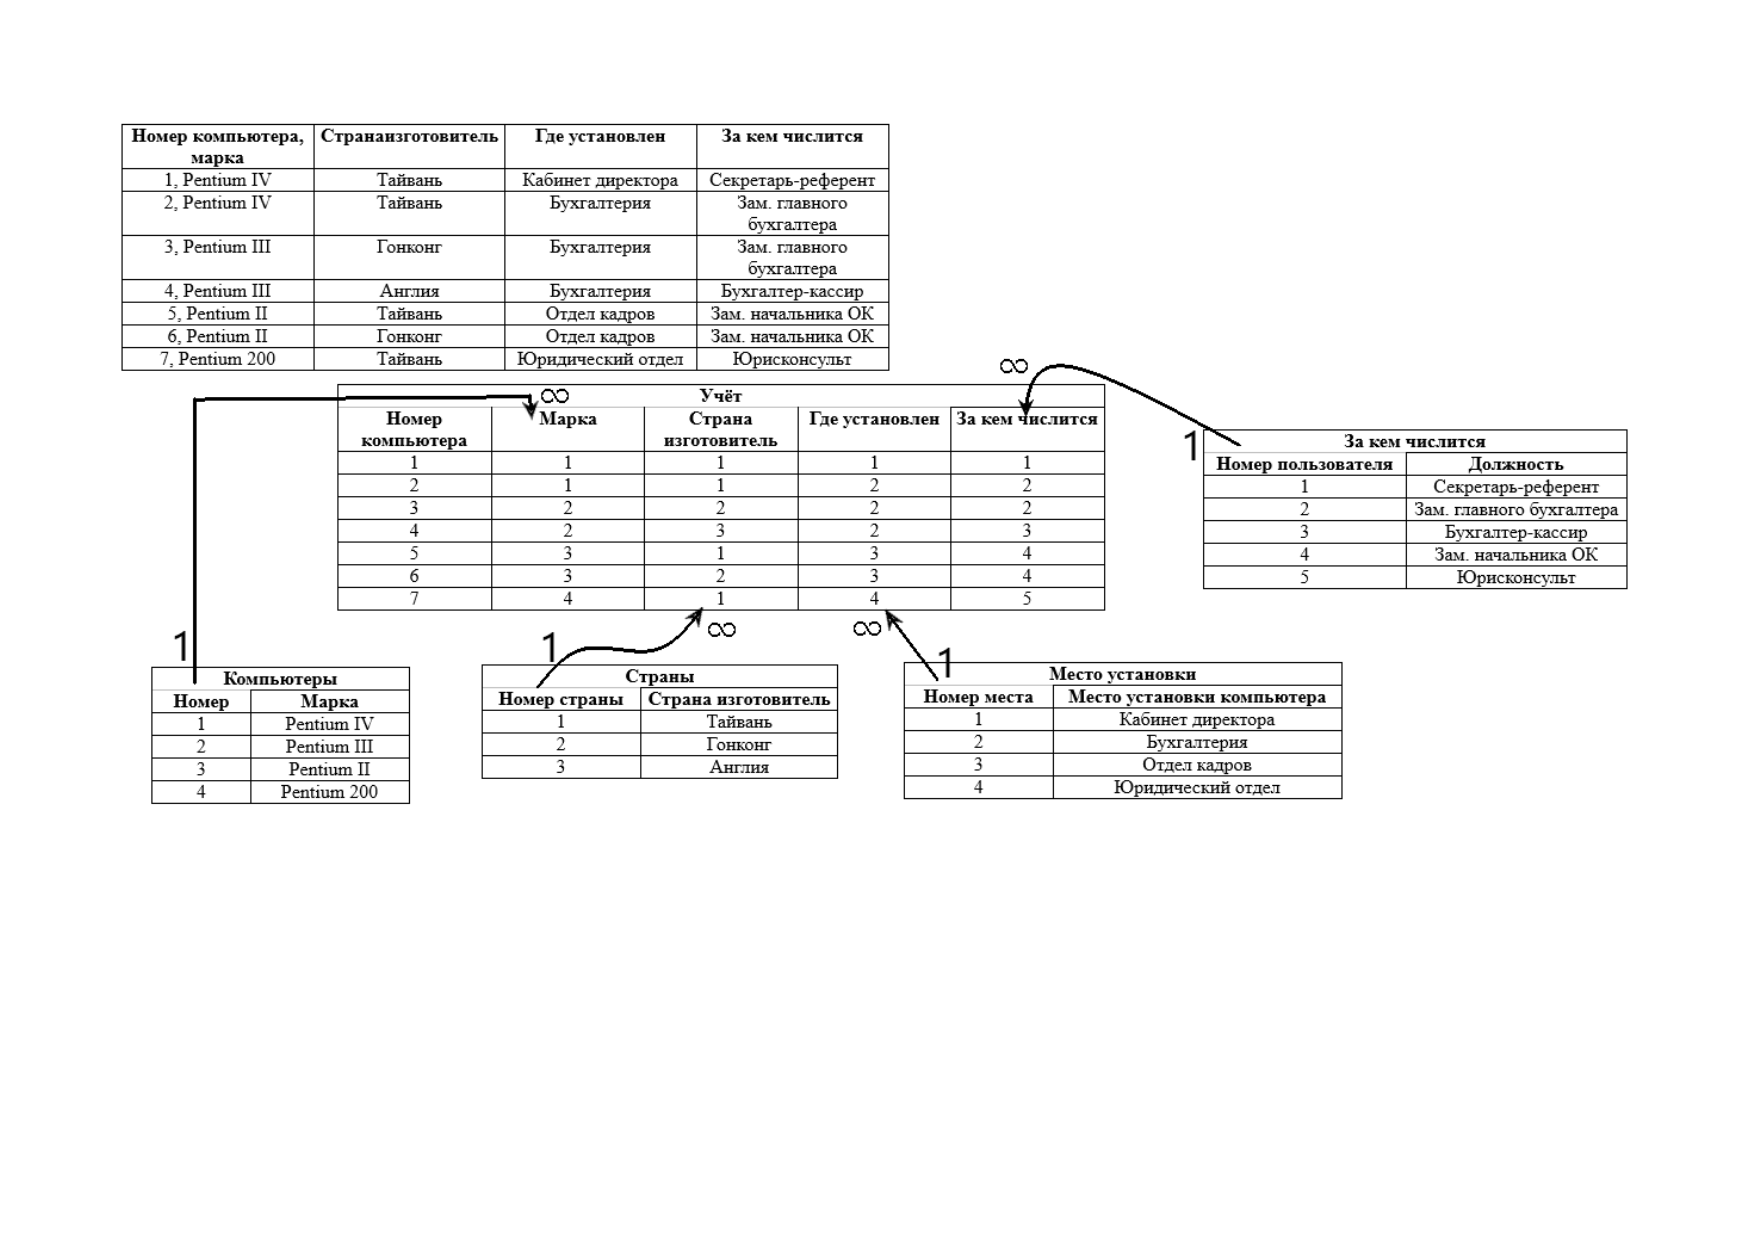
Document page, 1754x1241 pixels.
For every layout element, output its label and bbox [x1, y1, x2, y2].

picture [118, 118, 1636, 816]
